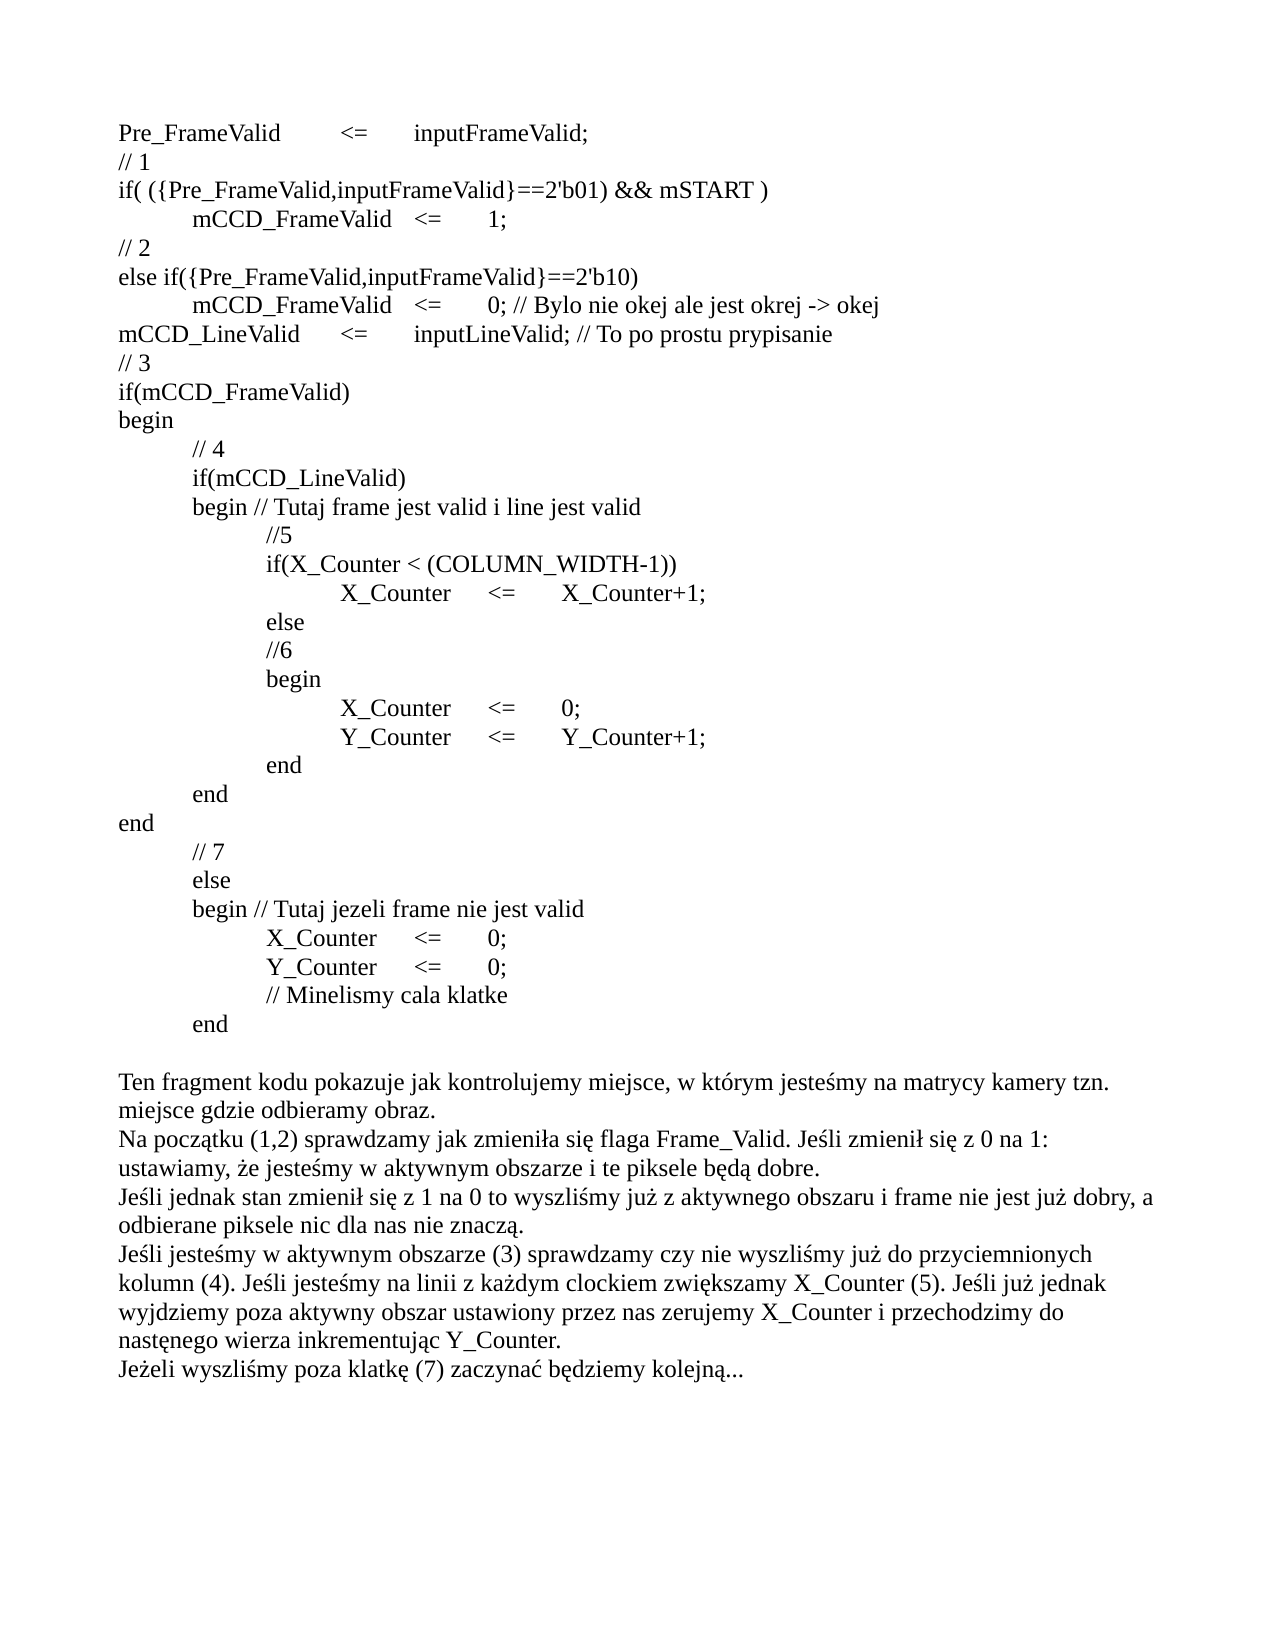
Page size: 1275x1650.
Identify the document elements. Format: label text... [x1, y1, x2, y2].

text // 7 [118, 837, 1157, 866]
text else [118, 607, 1157, 636]
text ustawiamy, że jesteśmy w aktywnym obszarze i te piksele będą dobre. [118, 1153, 1157, 1182]
text // Minelismy cala klatke [118, 981, 1157, 1009]
text end [118, 1009, 1157, 1038]
text Na początku (1,2) sprawdzamy jak zmieniła się flaga Frame_Valid. Jeśli zmienił się z 0 na 1: [118, 1124, 1157, 1153]
text Jeśli jednak stan zmienił się z 1 na 0 to wyszliśmy już z aktywnego obszaru i frame nie jest już dobry, a odbierane piksele nic dla nas nie znaczą. [118, 1182, 1157, 1239]
text if(mCCD_FrameValid) [118, 377, 1157, 406]
text mCCD_FrameValid <= 0; // Bylo nie okej ale jest okrej -> okej [118, 291, 1157, 319]
text else [118, 866, 1157, 894]
text begin [118, 406, 1157, 434]
text if(mCCD_LineValid) [118, 463, 1157, 492]
text else if({Pre_FrameValid,inputFrameValid}==2'b10) [118, 262, 1157, 291]
text end [118, 779, 1157, 808]
text Ten fragment kodu pokazuje jak kontrolujemy miejsce, w którym jesteśmy na matrycy kamery tzn. miejsce gdzie odbieramy obraz. [118, 1067, 1157, 1124]
text // 3 [118, 348, 1157, 377]
text begin // Tutaj jezeli frame nie jest valid [118, 894, 1157, 923]
text X_Counter <= 0; [118, 693, 1157, 722]
text Y_Counter <= Y_Counter+1; [118, 722, 1157, 751]
text if(X_Counter < (COLUMN_WIDTH-1)) [118, 549, 1157, 578]
text mCCD_FrameValid <= 1; [118, 204, 1157, 233]
text //5 [118, 521, 1157, 549]
text end [118, 751, 1157, 779]
text X_Counter <= X_Counter+1; [118, 578, 1157, 607]
text end [118, 808, 1157, 837]
text Jeśli jesteśmy w aktywnym obszarze (3) sprawdzamy czy nie wyszliśmy już do przyciemnionych kolumn (4). Jeśli jesteśmy na linii z każdym clockiem zwiększamy X_Counter (5). Jeśli już jednak wyjdziemy poza aktywny obszar ustawiony przez nas zerujemy X_Counter i przechodzimy do nastęnego wierza inkrementując Y_Counter. [118, 1239, 1157, 1354]
text // 4 [118, 434, 1157, 463]
text //6 [118, 636, 1157, 664]
text Jeżeli wyszliśmy poza klatkę (7) zaczynać będziemy kolejną... [118, 1354, 1157, 1383]
text begin [118, 664, 1157, 693]
text // 2 [118, 233, 1157, 262]
text // 1 [118, 147, 1157, 176]
text Y_Counter <= 0; [118, 952, 1157, 981]
text mCCD_LineValid <= inputLineValid; // To po prostu prypisanie [118, 319, 1157, 348]
text if( ({Pre_FrameValid,inputFrameValid}==2'b01) && mSTART ) [118, 176, 1157, 204]
text begin // Tutaj frame jest valid i line jest valid [118, 492, 1157, 521]
text Pre_FrameValid <= inputFrameValid; [118, 118, 1157, 147]
text X_Counter <= 0; [118, 923, 1157, 952]
